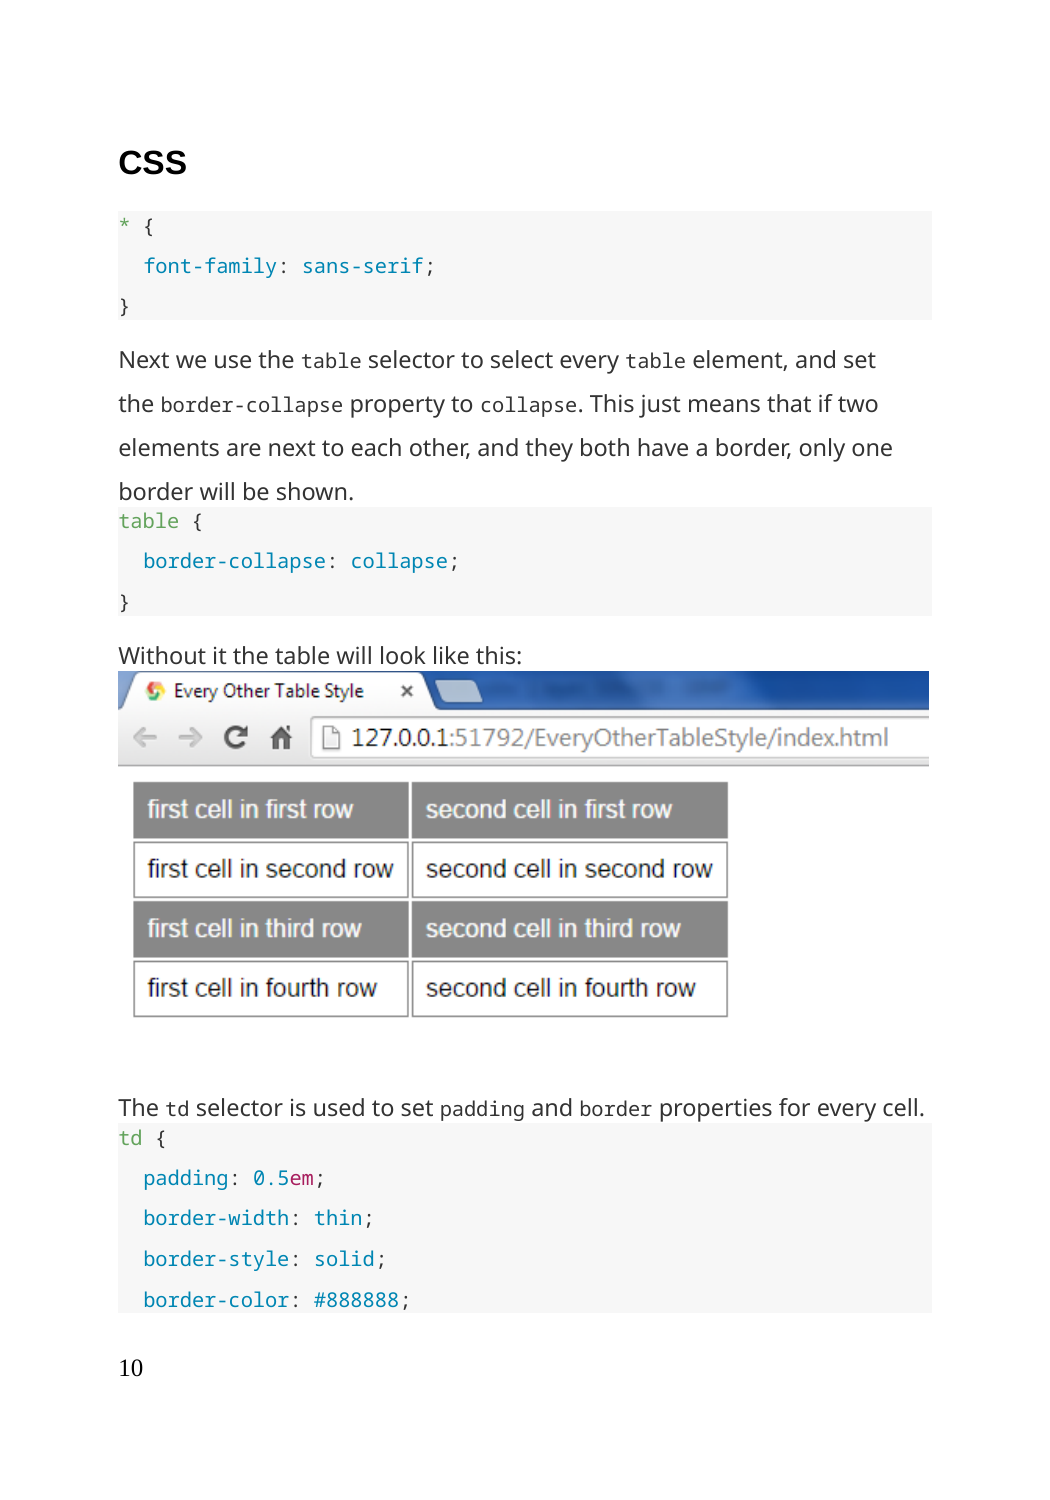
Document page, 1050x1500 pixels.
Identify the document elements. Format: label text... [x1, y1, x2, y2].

text Without it the table will look like this: [118, 628, 932, 1054]
text } [118, 588, 932, 616]
text padding: 0.5em; [118, 1163, 932, 1191]
text font-family: sans-serif; [118, 251, 932, 279]
text border-style: solid; [118, 1244, 932, 1273]
text border-collapse: collapse; [118, 547, 932, 575]
text The td selector is used to set padding and border properties for every cell. [118, 1079, 932, 1123]
text Next we use the table selector to select every table element, and set the border-collapse property to collapse. This just means that if two elements are next to each other, and they both have a border, only one border will be shown. [118, 332, 932, 507]
picture [118, 671, 929, 1055]
text } [118, 292, 932, 320]
text td { [118, 1123, 932, 1151]
text border-color: #888888; [118, 1285, 932, 1313]
text * { [118, 211, 932, 239]
text table { [118, 507, 932, 535]
text border-width: thin; [118, 1204, 932, 1232]
